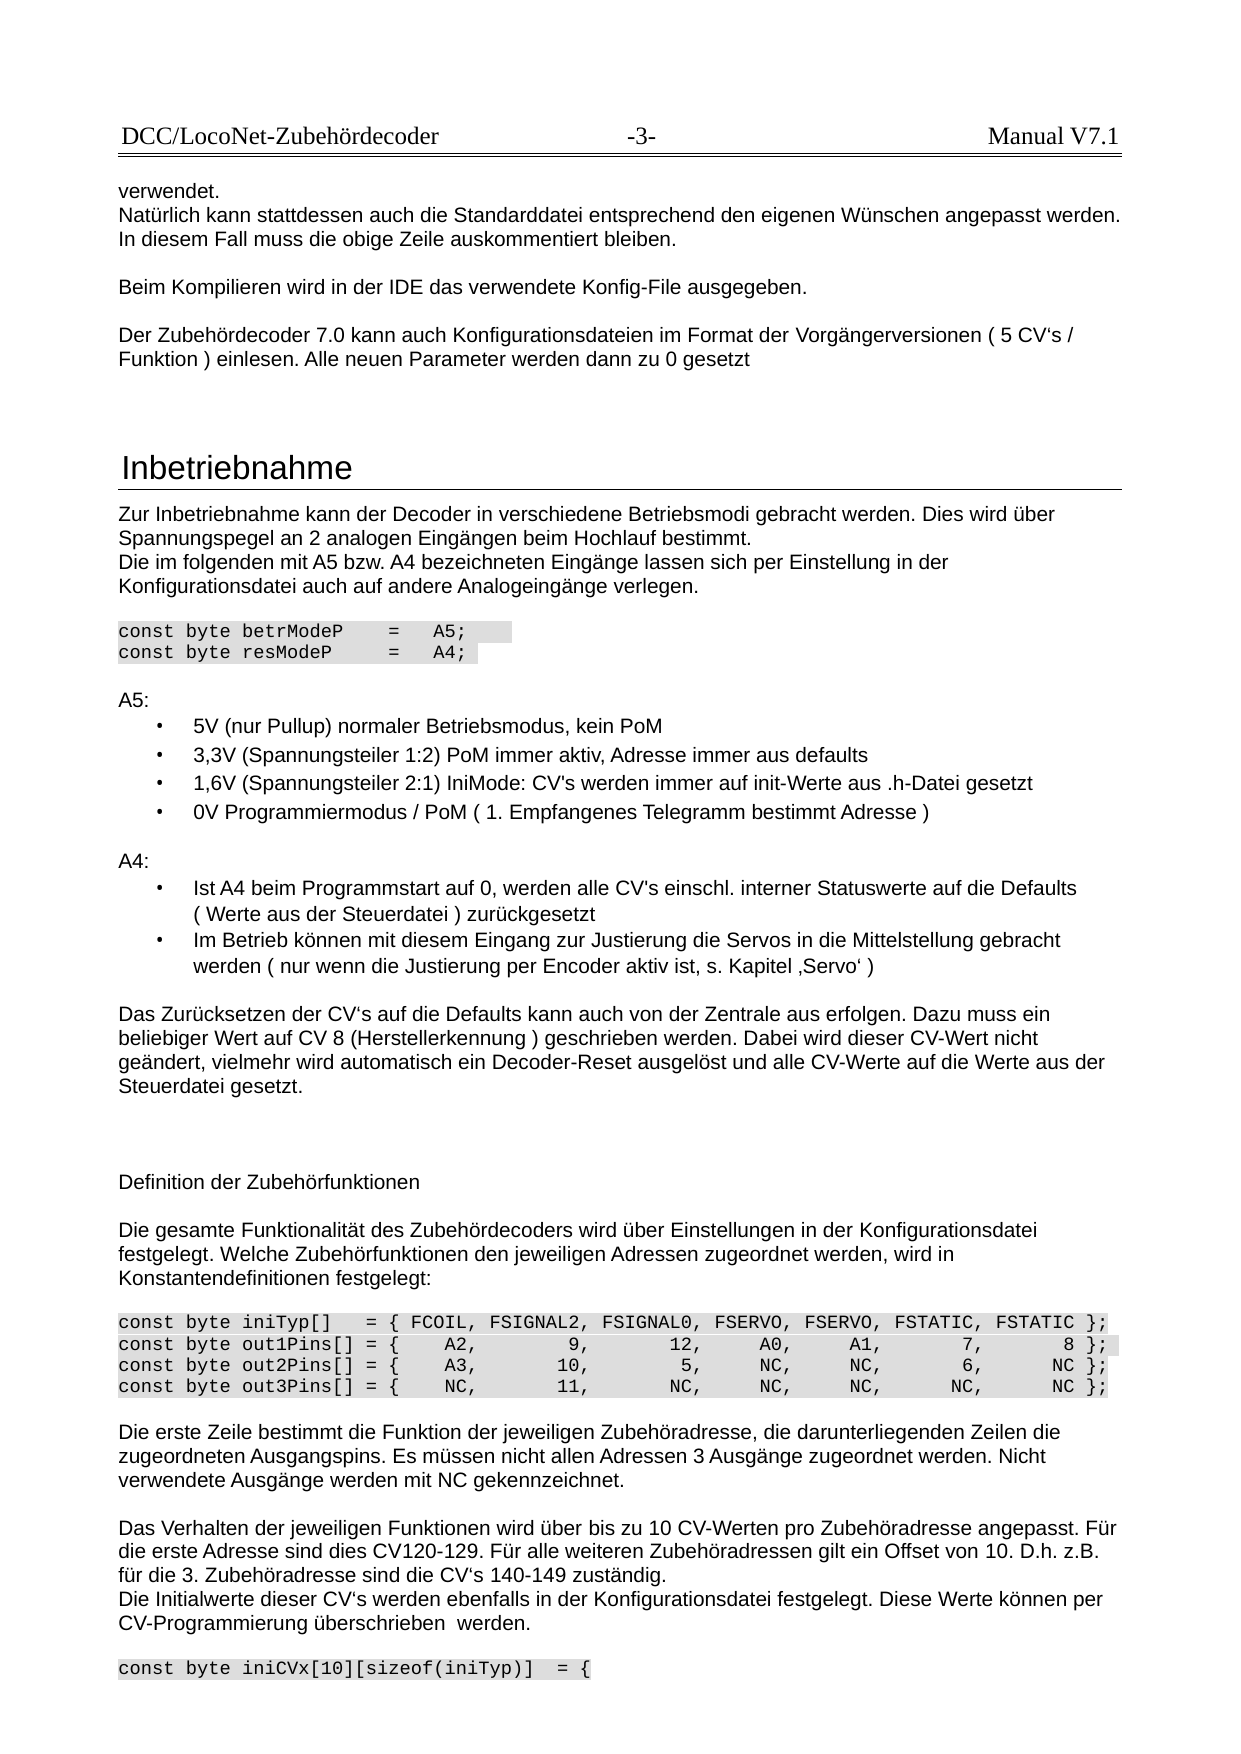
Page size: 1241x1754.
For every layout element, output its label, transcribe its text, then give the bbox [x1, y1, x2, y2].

text Zur Inbetriebnahme kann der Decoder in verschiedene Betriebsmodi gebracht werden. Dies wird über Spannungspegel an 2 analogen Eingängen beim Hochlauf bestimmt. [118, 502, 1122, 550]
text Das Verhalten der jeweiligen Funktionen wird über bis zu 10 CV-Werten pro Zubehöradresse angepasst. Für die erste Adresse sind dies CV120-129. Für alle weiteren Zubehöradressen gilt ein Offset von 10. D.h. z.B. für die 3. Zubehöradresse sind die CV‘s 140-149 zuständig. [118, 1515, 1122, 1587]
text const byte betrModeP = A5; [118, 621, 1122, 643]
text const byte resModeP = A4; [118, 643, 1122, 664]
list 3,3V (Spannungsteiler 1:2) PoM immer aktiv, Adresse immer aus defaults [156, 740, 1122, 768]
text Die erste Zeile bestimmt die Funktion der jeweiligen Zubehöradresse, die darunterliegenden Zeilen die zugeordneten Ausgangspins. Es müssen nicht allen Adressen 3 Ausgänge zugeordnet werden. Nicht verwendete Ausgänge werden mit NC gekennzeichnet. [118, 1419, 1122, 1491]
text Die im folgenden mit A5 bzw. A4 bezeichneten Eingänge lassen sich per Einstellung in der Konfigurationsdatei auch auf andere Analogeingänge verlegen. [118, 550, 1122, 598]
text Beim Kompilieren wird in der IDE das verwendete Konfig-File ausgegeben. [118, 275, 1122, 299]
text Definition der Zubehörfunktionen [118, 1169, 1122, 1193]
text const byte out2Pins[] = { A3, 10, 5, NC, NC, 6, NC }; [118, 1356, 1122, 1377]
text const byte iniTyp[] = { FCOIL, FSIGNAL2, FSIGNAL0, FSERVO, FSERVO, FSTATIC, FSTATIC }; [118, 1313, 1122, 1334]
text const byte out3Pins[] = { NC, 11, NC, NC, NC, NC, NC }; [118, 1377, 1122, 1398]
subtitle Inbetriebnahme [118, 445, 1122, 489]
text A5: [118, 687, 1122, 711]
text Der Zubehördecoder 7.0 kann auch Konfigurationsdateien im Format der Vorgängerversionen ( 5 CV‘s / Funktion ) einlesen. Alle neuen Parameter werden dann zu 0 gesetzt [118, 323, 1122, 371]
list Ist A4 beim Programmstart auf 0, werden alle CV's einschl. interner Statuswerte auf die Defaults ( Werte aus der Steuerdatei ) zurückgesetzt [156, 873, 1122, 926]
list 5V (nur Pullup) normaler Betriebsmodus, kein PoM [156, 711, 1122, 740]
text Natürlich kann stattdessen auch die Standarddatei entsprechend den eigenen Wünschen angepasst werden. In diesem Fall muss die obige Zeile auskommentiert bleiben. [118, 203, 1122, 251]
text Das Zurücksetzen der CV‘s auf die Defaults kann auch von der Zentrale aus erfolgen. Dazu muss ein beliebiger Wert auf CV 8 (Herstellerkennung ) geschrieben werden. Dabei wird dieser CV-Wert nicht geändert, vielmehr wird automatisch ein Decoder-Reset ausgelöst und alle CV-Werte auf die Werte aus der Steuerdatei gesetzt. [118, 1002, 1122, 1098]
text Die Initialwerte dieser CV‘s werden ebenfalls in der Konfigurationsdatei festgelegt. Diese Werte können per CV-Programmierung überschrieben werden. [118, 1587, 1122, 1635]
text const byte out1Pins[] = { A2, 9, 12, A0, A1, 7, 8 }; [118, 1334, 1122, 1356]
text verwendet. [118, 179, 1122, 203]
list Im Betrieb können mit diesem Eingang zur Justierung die Servos in die Mittelstellung gebracht werden ( nur wenn die Justierung per Encoder aktiv ist, s. Kapitel ‚Servo‘ ) [156, 926, 1122, 978]
list 0V Programmiermodus / PoM ( 1. Empfangenes Telegramm bestimmt Adresse ) [156, 797, 1122, 825]
text Die gesamte Funktionalität des Zubehördecoders wird über Einstellungen in der Konfigurationsdatei festgelegt. Welche Zubehörfunktionen den jeweiligen Adressen zugeordnet werden, wird in Konstantendefinitionen festgelegt: [118, 1217, 1122, 1289]
text const byte iniCVx[10][sizeof(iniTyp)] = { [118, 1659, 1152, 1680]
list 1,6V (Spannungsteiler 2:1) IniMode: CV's werden immer auf init-Werte aus .h-Datei gesetzt [156, 768, 1122, 797]
text A4: [118, 849, 1122, 873]
